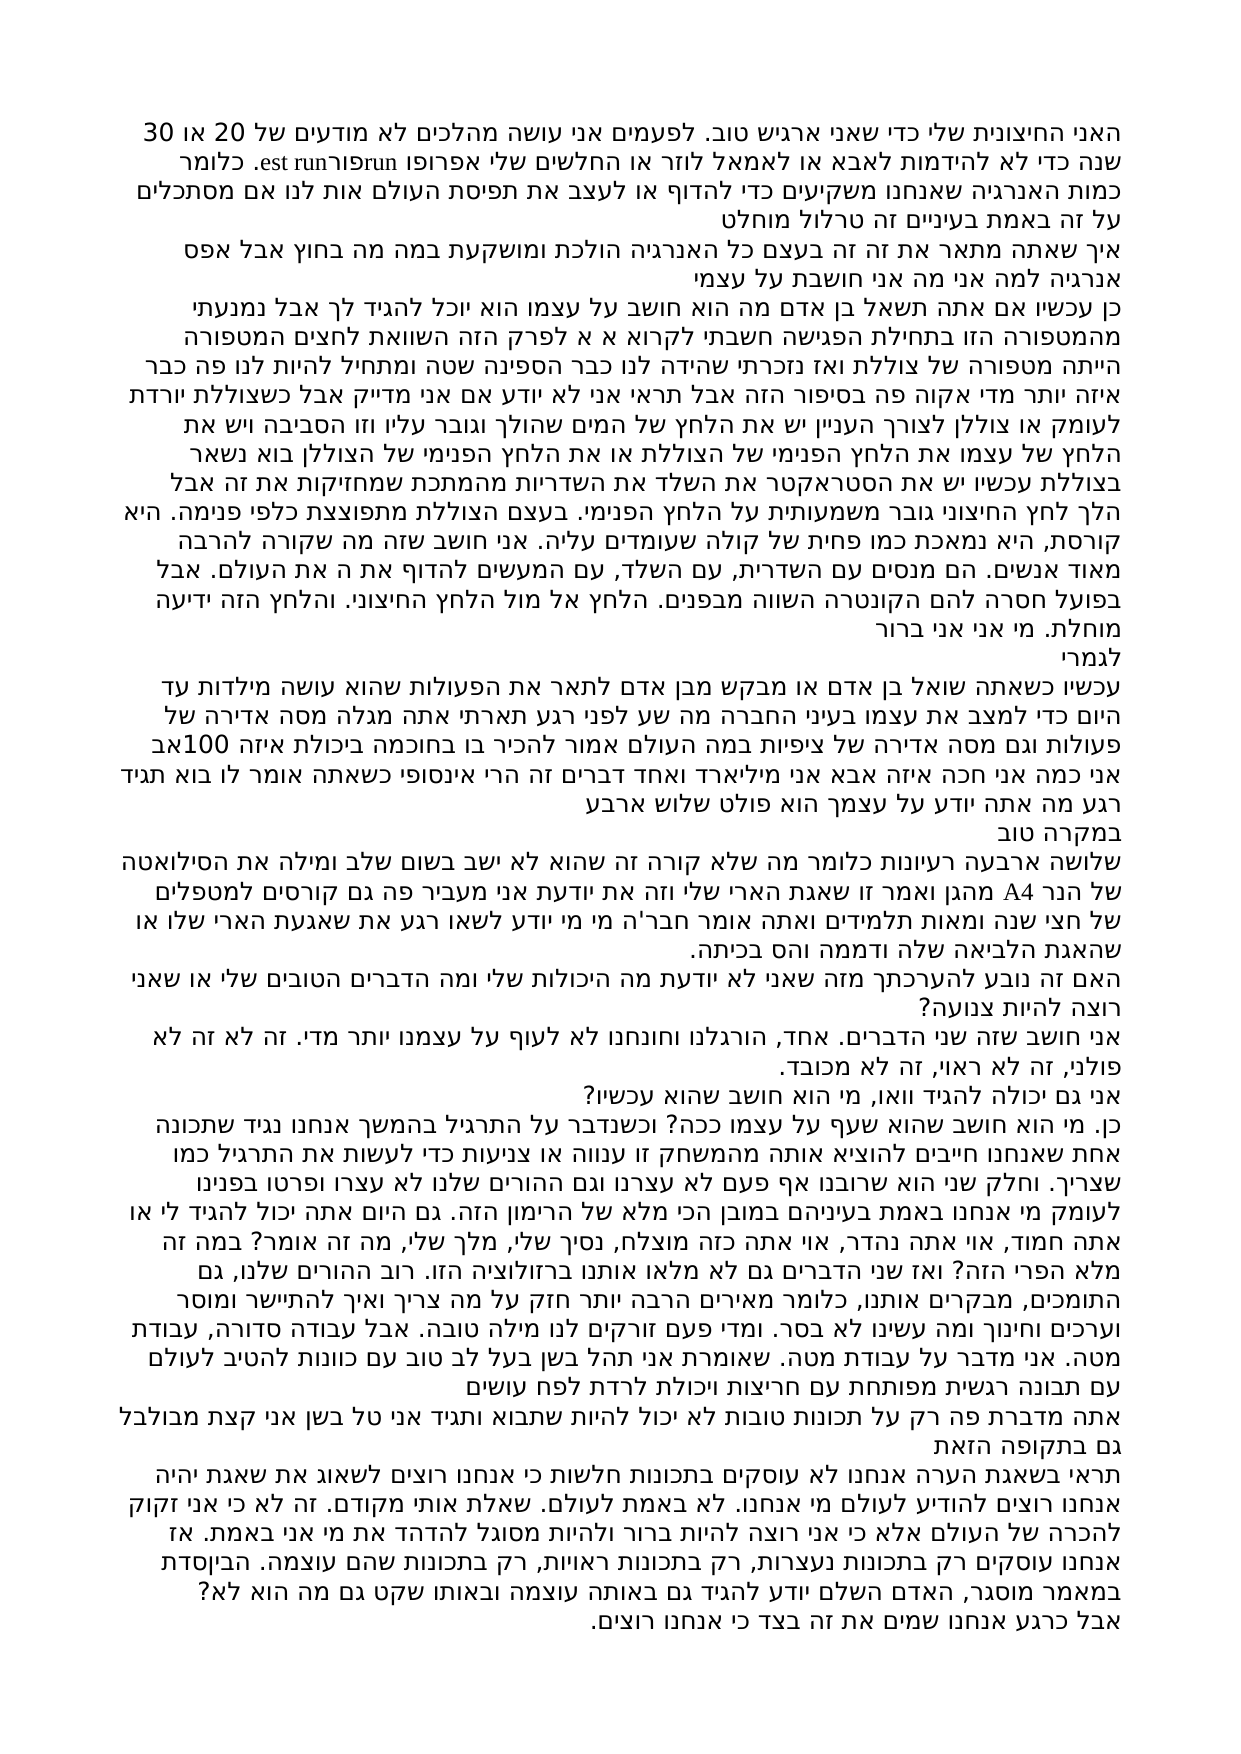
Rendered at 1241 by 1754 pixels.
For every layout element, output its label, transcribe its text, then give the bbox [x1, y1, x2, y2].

text ויש לי מה ללמוד ממנה שזה תמיד נכון לגבי הילדים שלנו עכשיו בוא נרחיב את זה מגיעים לפה הרבה מאוד אנשים הם ראקטיבים הם נפגעים אנחנו ראקטיבים אנחנו נפגעים הוא חושב עליי ככה היא חושבת עליי ככה אני עסוק בלהשפיע על התפיסה שלו אותי ככה חשוב שהבורד יסתכל עליי ככה שאשתי תסתכל עליי ככה שהילד שלי יעריך אותי אם מישהו עושה לי עול אני נלחם בו. אני עסוק בלהשיג הישגים קרקעיים מקורקעים של של סטטוס כבוד מעמד כדי לבנות את תפיסת האני החיצונית שלי כדי שאני ארגיש טוב. לפעמים אני עושה מהלכים לא מודעים של 20 או 30 שנה כדי לא להידמות לאבא או לאמאל לוזר או החלשים שלי אפרופו runפורest run. כלומר כמות האנרגיה שאנחנו משקיעים כדי להדוף או לעצב את תפיסת העולם אות לנו אם מסתכלים על זה באמת בעיניים זה טרלול מוחלט [118, 118, 1122, 235]
text עכשיו כשאתה שואל בן אדם או מבקש מבן אדם לתאר את הפעולות שהוא עושה מילדות עד היום כדי למצב את עצמו בעיני החברה מה שע לפני רגע תארתי אתה מגלה מסה אדירה של פעולות וגם מסה אדירה של ציפיות במה העולם אמור להכיר בו בחוכמה ביכולת איזה 100אב אני כמה אני חכה איזה אבא אני מיליארד ואחד דברים זה הרי אינסופי כשאתה אומר לו בוא תגיד רגע מה אתה יודע על עצמך הוא פולט שלוש ארבע [118, 672, 1122, 818]
text תראי בשאגת הערה אנחנו לא עוסקים בתכונות חלשות כי אנחנו רוצים לשאוג את שאגת יהיה אנחנו רוצים להודיע לעולם מי אנחנו. לא באמת לעולם. שאלת אותי מקודם. זה לא כי אני זקוק להכרה של העולם אלא כי אני רוצה להיות ברור ולהיות מסוגל להדהד את מי אני באמת. אז אנחנו עוסקים רק בתכונות נעצרות, רק בתכונות ראויות, רק בתכונות שהם עוצמה. הביןסדת במאמר מוסגר, האדם השלם יודע להגיד גם באותה עוצמה ובאותו שקט גם מה הוא לא? [118, 1460, 1122, 1606]
text אתה מדברת פה רק על תכונות טובות לא יכול להיות שתבוא ותגיד אני טל בשן אני קצת מבולבל גם בתקופה הזאת [118, 1402, 1122, 1460]
text במקרה טוב [118, 818, 1122, 847]
text אני חושב שזה שני הדברים. אחד, הורגלנו וחונחנו לא לעוף על עצמנו יותר מדי. זה לא זה לא פולני, זה לא ראוי, זה לא מכובד. [118, 1022, 1122, 1081]
text שלושה ארבעה רעיונות כלומר מה שלא קורה זה שהוא לא ישב בשום שלב ומילה את הסילואטה של הנר A4 מהגן ואמר זו שאגת הארי שלי וזה את יודעת אני מעביר פה גם קורסים למטפלים של חצי שנה ומאות תלמידים ואתה אומר חבר'ה מי מי יודע לשאו רגע את שאגעת הארי שלו או שהאגת הלביאה שלה ודממה והס בכיתה. [118, 847, 1122, 964]
text כן עכשיו אם אתה תשאל בן אדם מה הוא חושב על עצמו הוא יוכל להגיד לך אבל נמנעתי מהמטפורה הזו בתחילת הפגישה חשבתי לקרוא א א לפרק הזה השוואת לחצים המטפורה הייתה מטפורה של צוללת ואז נזכרתי שהידה לנו כבר הספינה שטה ומתחיל להיות לנו פה כבר איזה יותר מדי אקוה פה בסיפור הזה אבל תראי אני לא יודע אם אני מדייק אבל כשצוללת יורדת לעומק או צוללן לצורך העניין יש את הלחץ של המים שהולך וגובר עליו וזו הסביבה ויש את הלחץ של עצמו את הלחץ הפנימי של הצוללת או את הלחץ הפנימי של הצוללן בוא נשאר בצוללת עכשיו יש את הסטראקטר את השלד את השדריות מהמתכת שמחזיקות את זה אבל הלך לחץ החיצוני גובר משמעותית על הלחץ הפנימי. בעצם הצוללת מתפוצצת כלפי פנימה. היא קורסת, היא נמאכת כמו פחית של קולה שעומדים עליה. אני חושב שזה מה שקורה להרבה מאוד אנשים. הם מנסים עם השדרית, עם השלד, עם המעשים להדוף את ה את העולם. אבל בפועל חסרה להם הקונטרה השווה מבפנים. הלחץ אל מול הלחץ החיצוני. והלחץ הזה ידיעה מוחלת. מי אני אני ברור [118, 293, 1122, 643]
text כן. מי הוא חושב שהוא שעף על עצמו ככה? וכשנדבר על התרגיל בהמשך אנחנו נגיד שתכונה אחת שאנחנו חייבים להוציא אותה מהמשחק זו ענווה או צניעות כדי לעשות את התרגיל כמו שצריך. וחלק שני הוא שרובנו אף פעם לא עצרנו וגם ההורים שלנו לא עצרו ופרטו בפנינו לעומק מי אנחנו באמת בעיניהם במובן הכי מלא של הרימון הזה. גם היום אתה יכול להגיד לי או אתה חמוד, אוי אתה נהדר, אוי אתה כזה מוצלח, נסיך שלי, מלך שלי, מה זה אומר? במה זה מלא הפרי הזה? ואז שני הדברים גם לא מלאו אותנו ברזולוציה הזו. רוב ההורים שלנו, גם התומכים, מבקרים אותנו, כלומר מאירים הרבה יותר חזק על מה צריך ואיך להתיישר ומוסר וערכים וחינוך ומה עשינו לא בסר. ומדי פעם זורקים לנו מילה טובה. אבל עבודה סדורה, עבודת מטה. אני מדבר על עבודת מטה. שאומרת אני תהל בשן בעל לב טוב עם כוונות להטיב לעולם עם תבונה רגשית מפותחת עם חריצות ויכולת לרדת לפח עושים [118, 1110, 1122, 1402]
text לגמרי [118, 643, 1122, 672]
text אני גם יכולה להגיד וואו, מי הוא חושב שהוא עכשיו? [118, 1081, 1122, 1110]
text האם זה נובע להערכתך מזה שאני לא יודעת מה היכולות שלי ומה הדברים הטובים שלי או שאני רוצה להיות צנועה? [118, 964, 1122, 1022]
text אבל כרגע אנחנו שמים את זה בצד כי אנחנו רוצים. [118, 1606, 1122, 1635]
text איך שאתה מתאר את זה זה בעצם כל האנרגיה הולכת ומושקעת במה מה בחוץ אבל אפס אנרגיה למה אני מה אני חושבת על עצמי [118, 235, 1122, 293]
